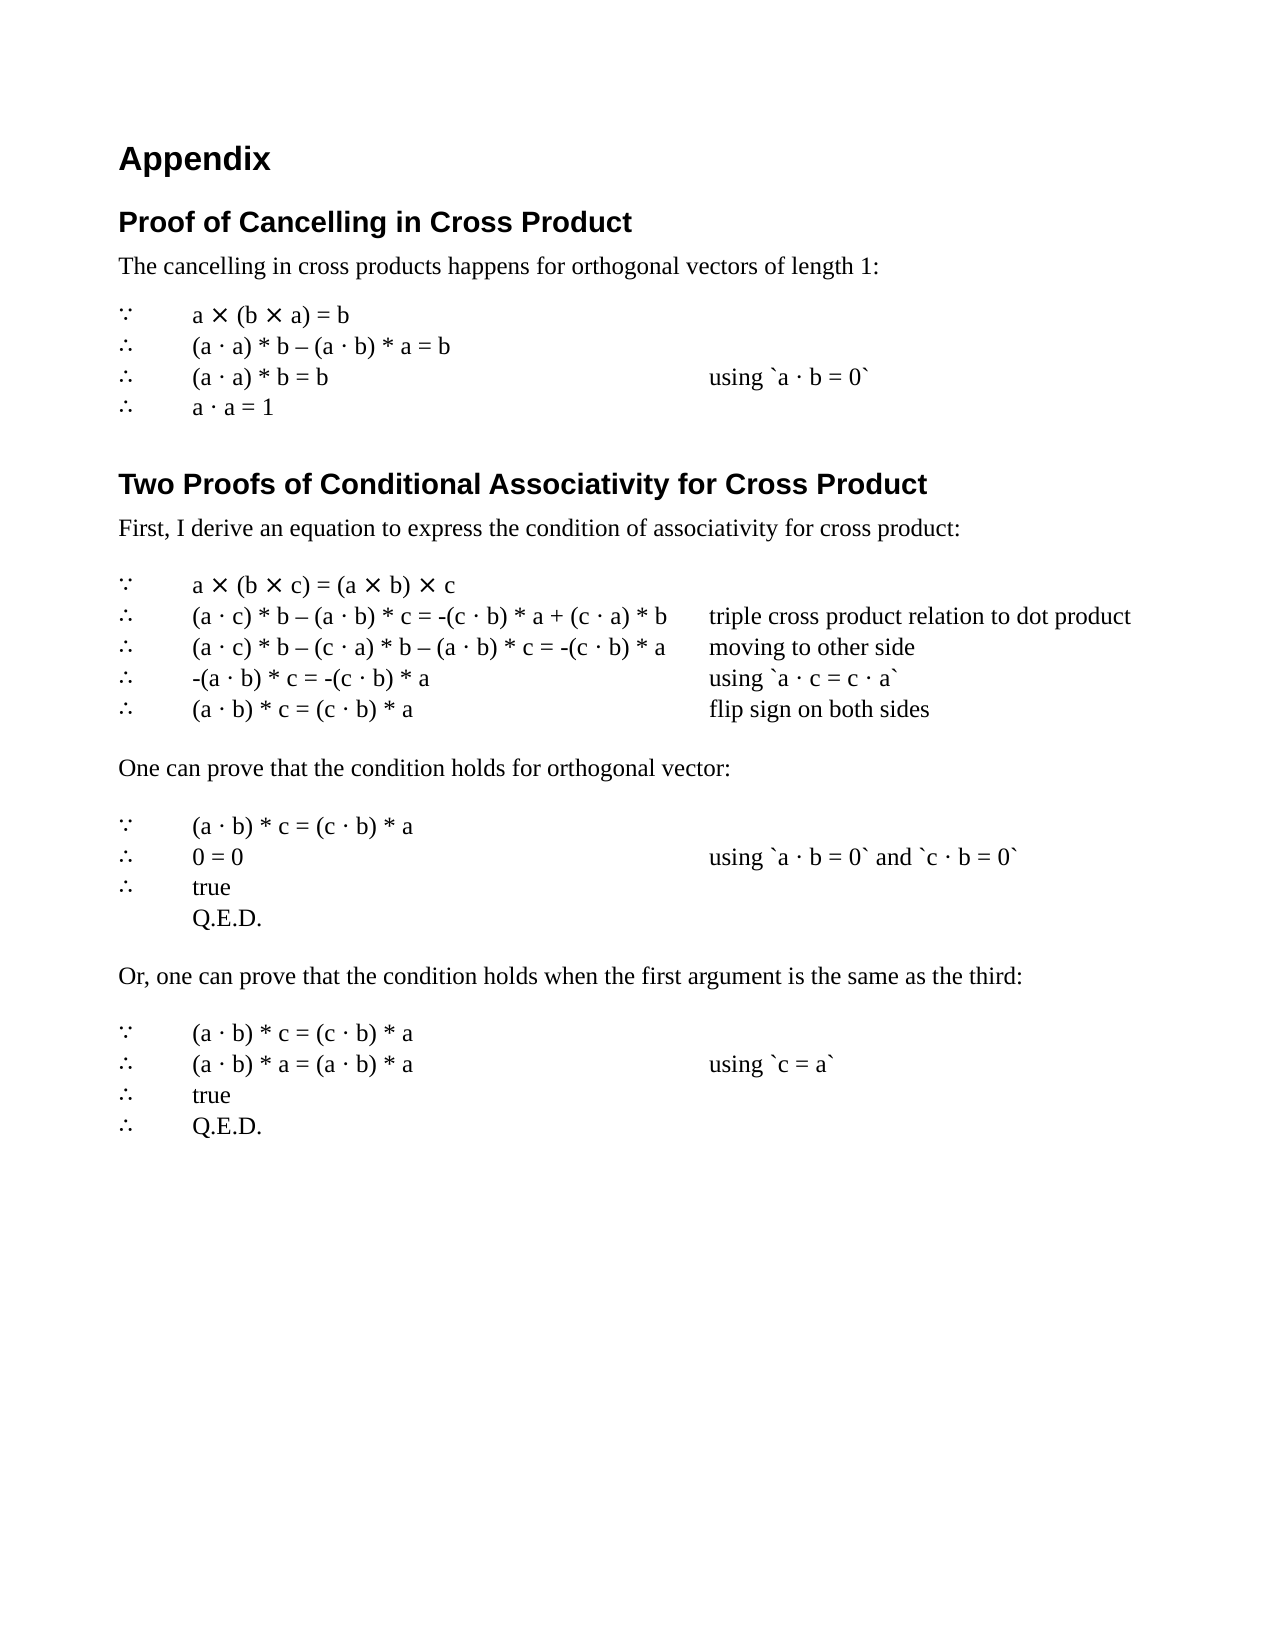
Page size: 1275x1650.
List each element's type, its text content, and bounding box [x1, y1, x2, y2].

text ∴ (a · c) * b – (a · b) * c = -(c · b) * a + (c · a) * b triple cross product relation to dot product [118, 601, 1157, 632]
text ∴ Q.E.D. [118, 1111, 1157, 1142]
text Q.E.D. [118, 903, 1157, 932]
text The cancelling in cross products happens for orthogonal vectors of length 1: [118, 251, 1157, 280]
text First, I derive an equation to express the condition of associativity for cross product: [118, 513, 1157, 542]
text ∵ (a · b) * c = (c · b) * a [118, 811, 1157, 842]
text ∴ true [118, 1080, 1157, 1111]
text ∴ (a · c) * b – (c · a) * b – (a · b) * c = -(c · b) * a moving to other side [118, 632, 1157, 663]
text ∴ true [118, 872, 1157, 903]
text ∴ (a · b) * a = (a · b) * a using `c = a` [118, 1049, 1157, 1080]
subtitle Two Proofs of Conditional Associativity for Cross Product [118, 467, 1157, 500]
subtitle Proof of Cancelling in Cross Product [118, 205, 1157, 238]
text ∴ -(a · b) * c = -(c · b) * a using `a · c = c · a` [118, 663, 1157, 694]
text ∴ (a · a) * b – (a · b) * a = b [118, 331, 1157, 362]
text ∴ (a · a) * b = b using `a · b = 0` [118, 362, 1157, 392]
text Or, one can prove that the condition holds when the first argument is the same as the third: [118, 961, 1157, 989]
text One can prove that the condition holds for orthogonal vector: [118, 753, 1157, 782]
text ∵ (a · b) * c = (c · b) * a [118, 1018, 1157, 1049]
text ∵ a ⨯ (b ⨯ a) = b [118, 300, 1157, 331]
text ∴ 0 = 0 using `a · b = 0` and `c · b = 0` [118, 842, 1157, 872]
subtitle Appendix [118, 139, 1157, 178]
text ∴ (a · b) * c = (c · b) * a flip sign on both sides [118, 694, 1157, 724]
text ∵ a ⨯ (b ⨯ c) = (a ⨯ b) ⨯ c [118, 570, 1157, 601]
text ∴ a · a = 1 [118, 392, 1157, 423]
